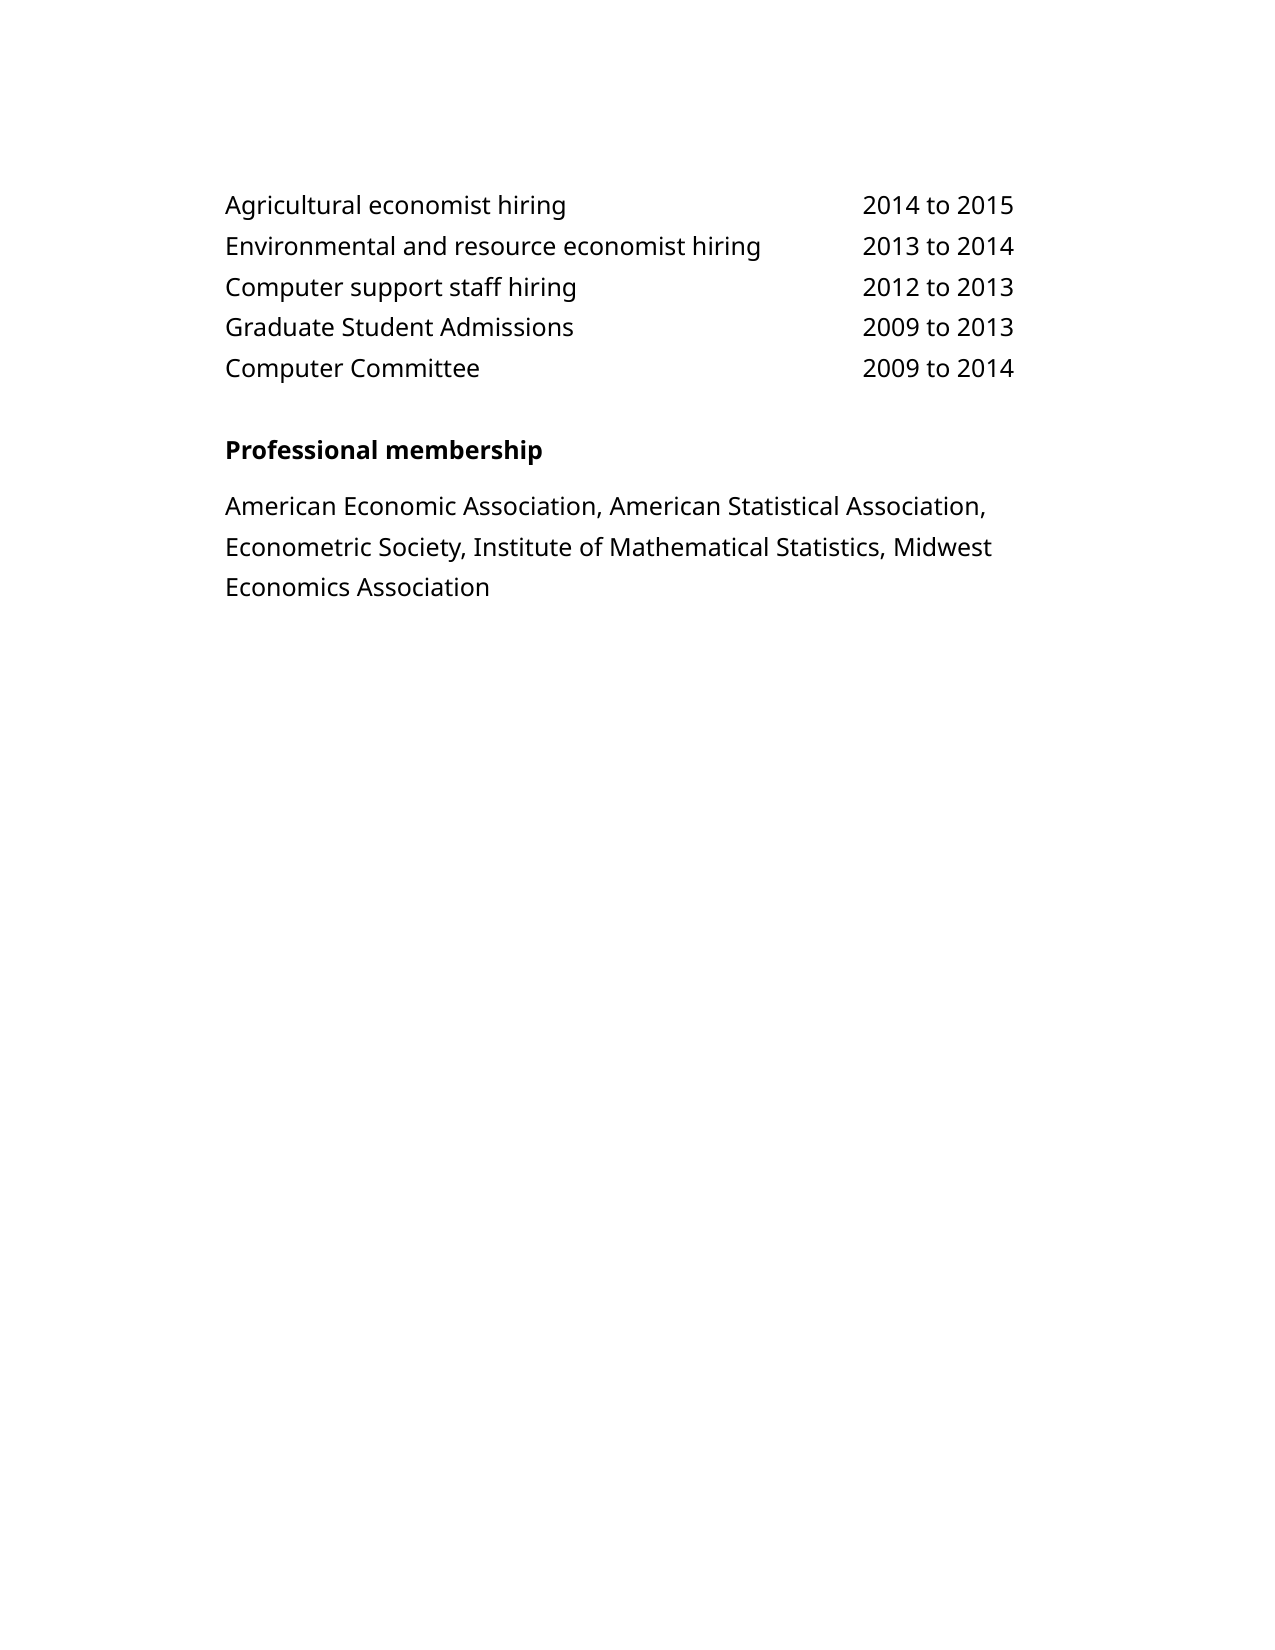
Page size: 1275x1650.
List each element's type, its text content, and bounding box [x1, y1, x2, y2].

text Computer Committee 2009 to 2014 [225, 351, 1050, 385]
text Graduate Student Admissions 2009 to 2013 [225, 310, 1050, 344]
text Environmental and resource economist hiring 2013 to 2014 [225, 228, 1050, 262]
text American Economic Association, American Statistical Association, Econometric Society, Institute of Mathematical Statistics, Midwest Economics Association [206, 488, 1050, 604]
text Professional membership [206, 432, 1050, 467]
text Computer support staff hiring 2012 to 2013 [225, 269, 1050, 303]
text Agricultural economist hiring 2014 to 2015 [225, 187, 1050, 222]
